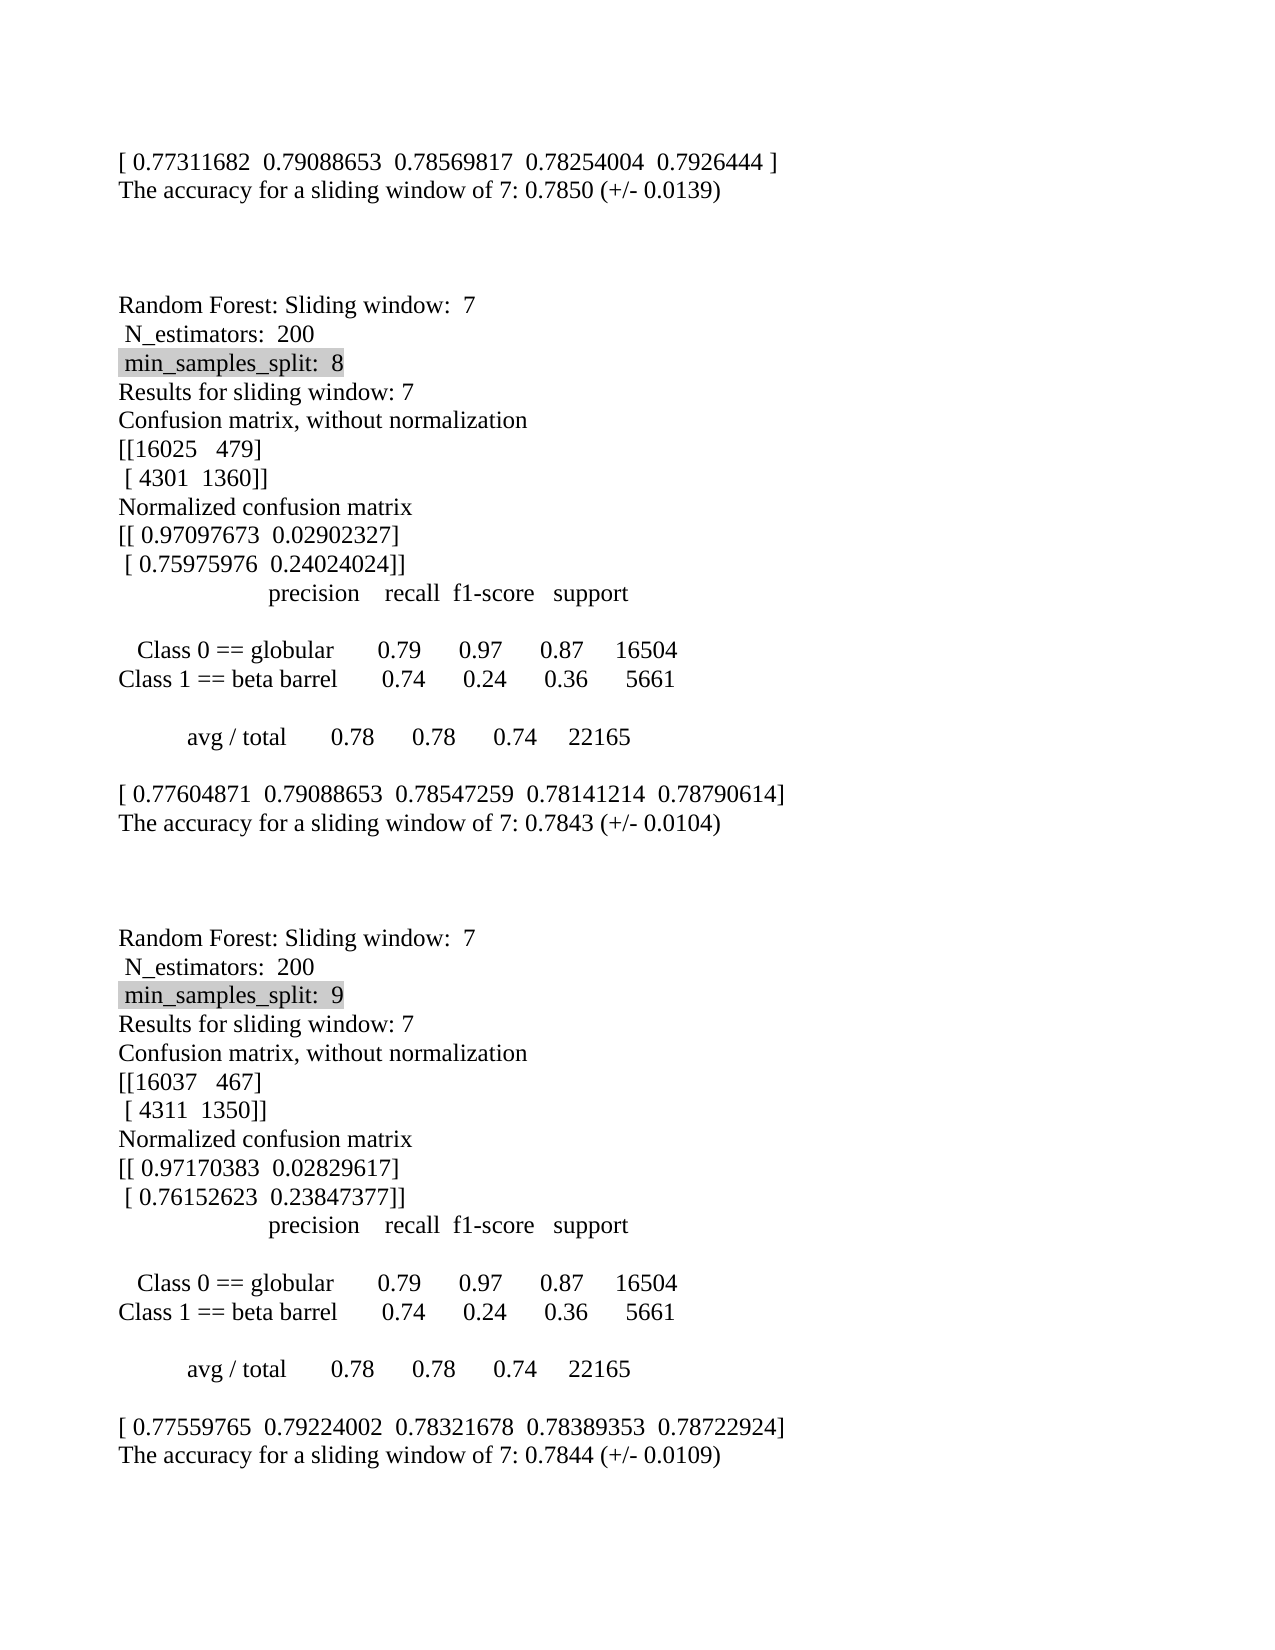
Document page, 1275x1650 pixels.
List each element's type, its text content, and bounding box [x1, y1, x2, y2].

text avg / total 0.78 0.78 0.74 22165 [118, 722, 1157, 751]
text avg / total 0.78 0.78 0.74 22165 [118, 1354, 1157, 1383]
text Random Forest: Sliding window: 7 [118, 291, 1157, 319]
text min_samples_split: 9 [118, 981, 1157, 1009]
text [ 0.77604871 0.79088653 0.78547259 0.78141214 0.78790614] [118, 779, 1157, 808]
text Class 0 == globular 0.79 0.97 0.87 16504 [118, 1268, 1157, 1297]
text Confusion matrix, without normalization [118, 406, 1157, 434]
text Results for sliding window: 7 [118, 377, 1157, 406]
text min_samples_split: 8 [118, 348, 1157, 377]
text Class 0 == globular 0.79 0.97 0.87 16504 [118, 636, 1157, 664]
text Results for sliding window: 7 [118, 1009, 1157, 1038]
text precision recall f1-score support [118, 1211, 1157, 1239]
text Normalized confusion matrix [118, 1124, 1157, 1153]
text [[16037 467] [118, 1067, 1157, 1096]
text Normalized confusion matrix [118, 492, 1157, 521]
text [[ 0.97097673 0.02902327] [118, 521, 1157, 549]
text The accuracy for a sliding window of 7: 0.7843 (+/- 0.0104) [118, 808, 1157, 837]
text [ 0.77559765 0.79224002 0.78321678 0.78389353 0.78722924] [118, 1412, 1157, 1441]
text [ 0.77311682 0.79088653 0.78569817 0.78254004 0.7926444 ] [118, 147, 1157, 176]
text The accuracy for a sliding window of 7: 0.7850 (+/- 0.0139) [118, 176, 1157, 204]
text Confusion matrix, without normalization [118, 1038, 1157, 1067]
text [ 0.75975976 0.24024024]] [118, 549, 1157, 578]
text [[ 0.97170383 0.02829617] [118, 1153, 1157, 1182]
text [ 4301 1360]] [118, 463, 1157, 492]
text Class 1 == beta barrel 0.74 0.24 0.36 5661 [118, 1297, 1157, 1326]
text N_estimators: 200 [118, 952, 1157, 981]
text Class 1 == beta barrel 0.74 0.24 0.36 5661 [118, 664, 1157, 693]
text Random Forest: Sliding window: 7 [118, 923, 1157, 952]
text The accuracy for a sliding window of 7: 0.7844 (+/- 0.0109) [118, 1441, 1157, 1469]
text N_estimators: 200 [118, 319, 1157, 348]
text [ 4311 1350]] [118, 1096, 1157, 1124]
text precision recall f1-score support [118, 578, 1157, 607]
text [[16025 479] [118, 434, 1157, 463]
text [ 0.76152623 0.23847377]] [118, 1182, 1157, 1211]
